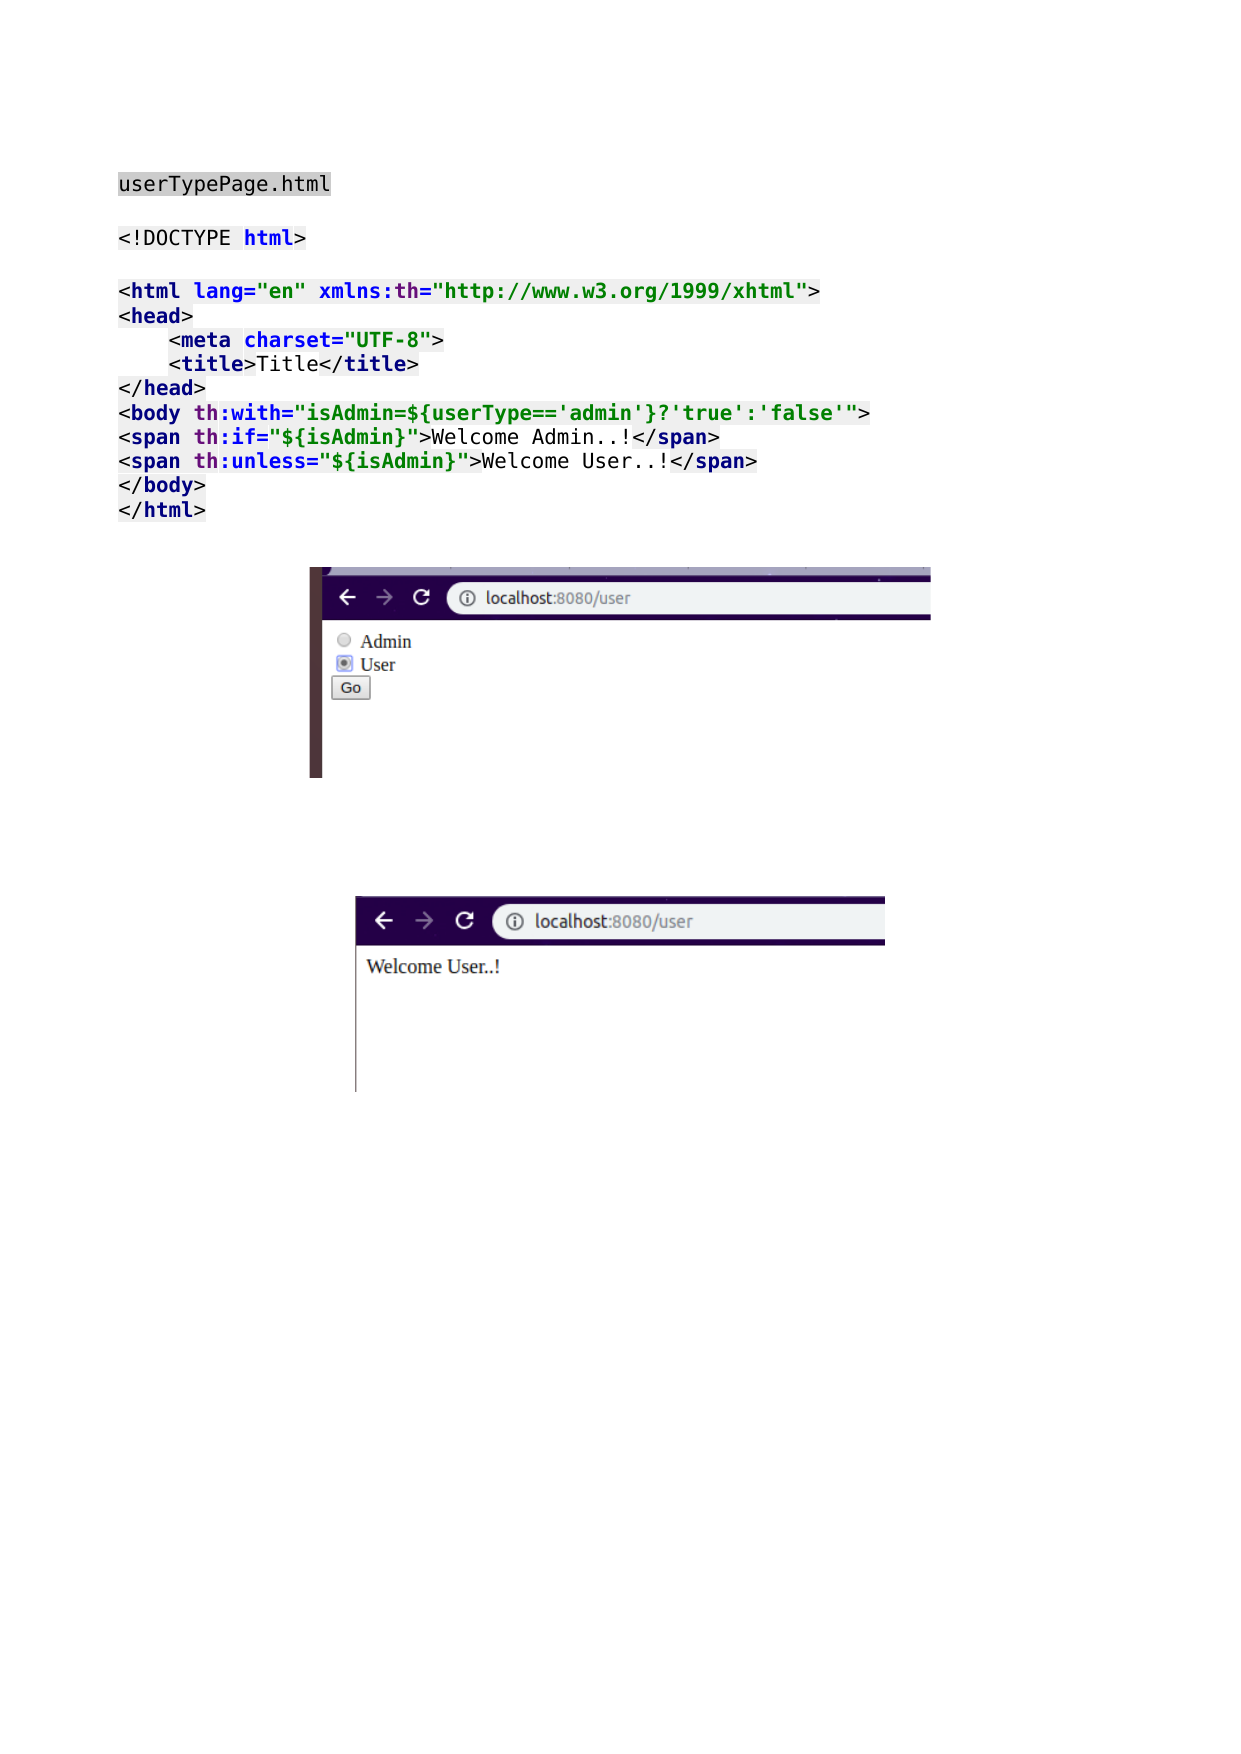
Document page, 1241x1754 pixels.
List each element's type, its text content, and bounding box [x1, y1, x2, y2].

text <span th:if="${isAdmin}">Welcome Admin..!</span> [118, 425, 1122, 449]
text userTypePage.html [118, 172, 1122, 196]
text <head> [118, 304, 1122, 328]
text <body th:with="isAdmin=${userType=='admin'}?'true':'false'"> [118, 401, 1122, 425]
text <html lang="en" xmlns:th="http://www.w3.org/1999/xhtml"> [118, 279, 1122, 304]
text <!DOCTYPE html> [118, 226, 1122, 250]
text </head> [118, 376, 1122, 401]
text <span th:unless="${isAdmin}">Welcome User..!</span> [118, 449, 1122, 473]
text <meta charset="UTF-8"> [118, 328, 1122, 352]
text </html> [118, 498, 1122, 522]
picture [355, 896, 436, 1011]
text <title>Title</title> [118, 352, 1122, 376]
picture [309, 567, 421, 719]
text </body> [118, 473, 1122, 498]
